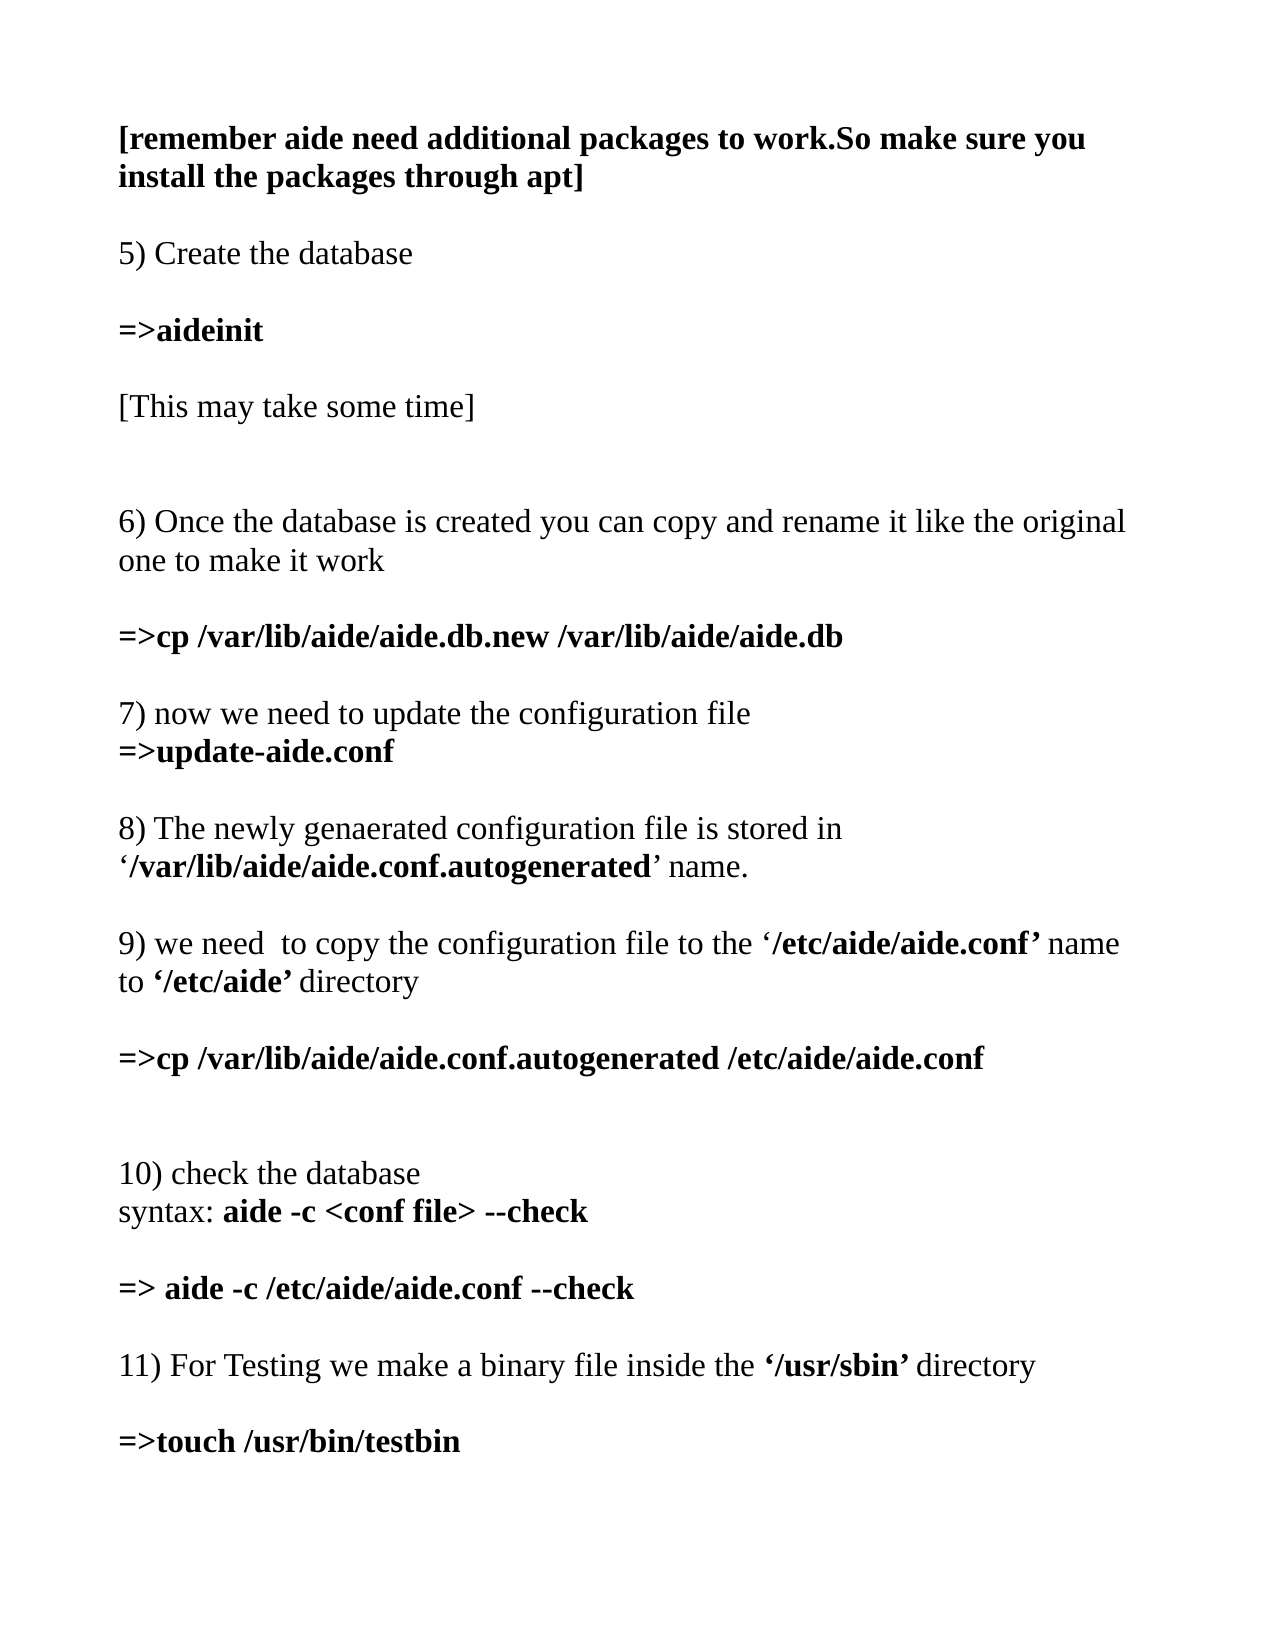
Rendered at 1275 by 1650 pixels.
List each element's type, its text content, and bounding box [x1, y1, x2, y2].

text to ‘/etc/aide’ directory [118, 961, 1157, 1000]
text [remember aide need additional packages to work.So make sure you install the packages through apt] [118, 118, 1157, 195]
text =>update-aide.conf [118, 731, 1157, 770]
text =>aideinit [118, 310, 1157, 348]
text 11) For Testing we make a binary file inside the ‘/usr/sbin’ directory [118, 1345, 1157, 1383]
text [This may take some time] [118, 386, 1157, 425]
text 9) we need to copy the configuration file to the ‘/etc/aide/aide.conf’ name [118, 923, 1157, 961]
text =>cp /var/lib/aide/aide.conf.autogenerated /etc/aide/aide.conf [118, 1038, 1157, 1076]
text 5) Create the database [118, 233, 1157, 271]
text 7) now we need to update the configuration file [118, 693, 1157, 731]
text 10) check the database [118, 1153, 1157, 1191]
text => aide -c /etc/aide/aide.conf --check [118, 1268, 1157, 1306]
text =>touch /usr/bin/testbin [118, 1421, 1157, 1460]
text 8) The newly genaerated configuration file is stored in ‘/var/lib/aide/aide.conf.autogenerated’ name. [118, 808, 1157, 885]
text 6) Once the database is created you can copy and rename it like the original one to make it work [118, 501, 1157, 578]
text =>cp /var/lib/aide/aide.db.new /var/lib/aide/aide.db [118, 616, 1157, 655]
text syntax: aide -c <conf file> --check [118, 1191, 1157, 1230]
